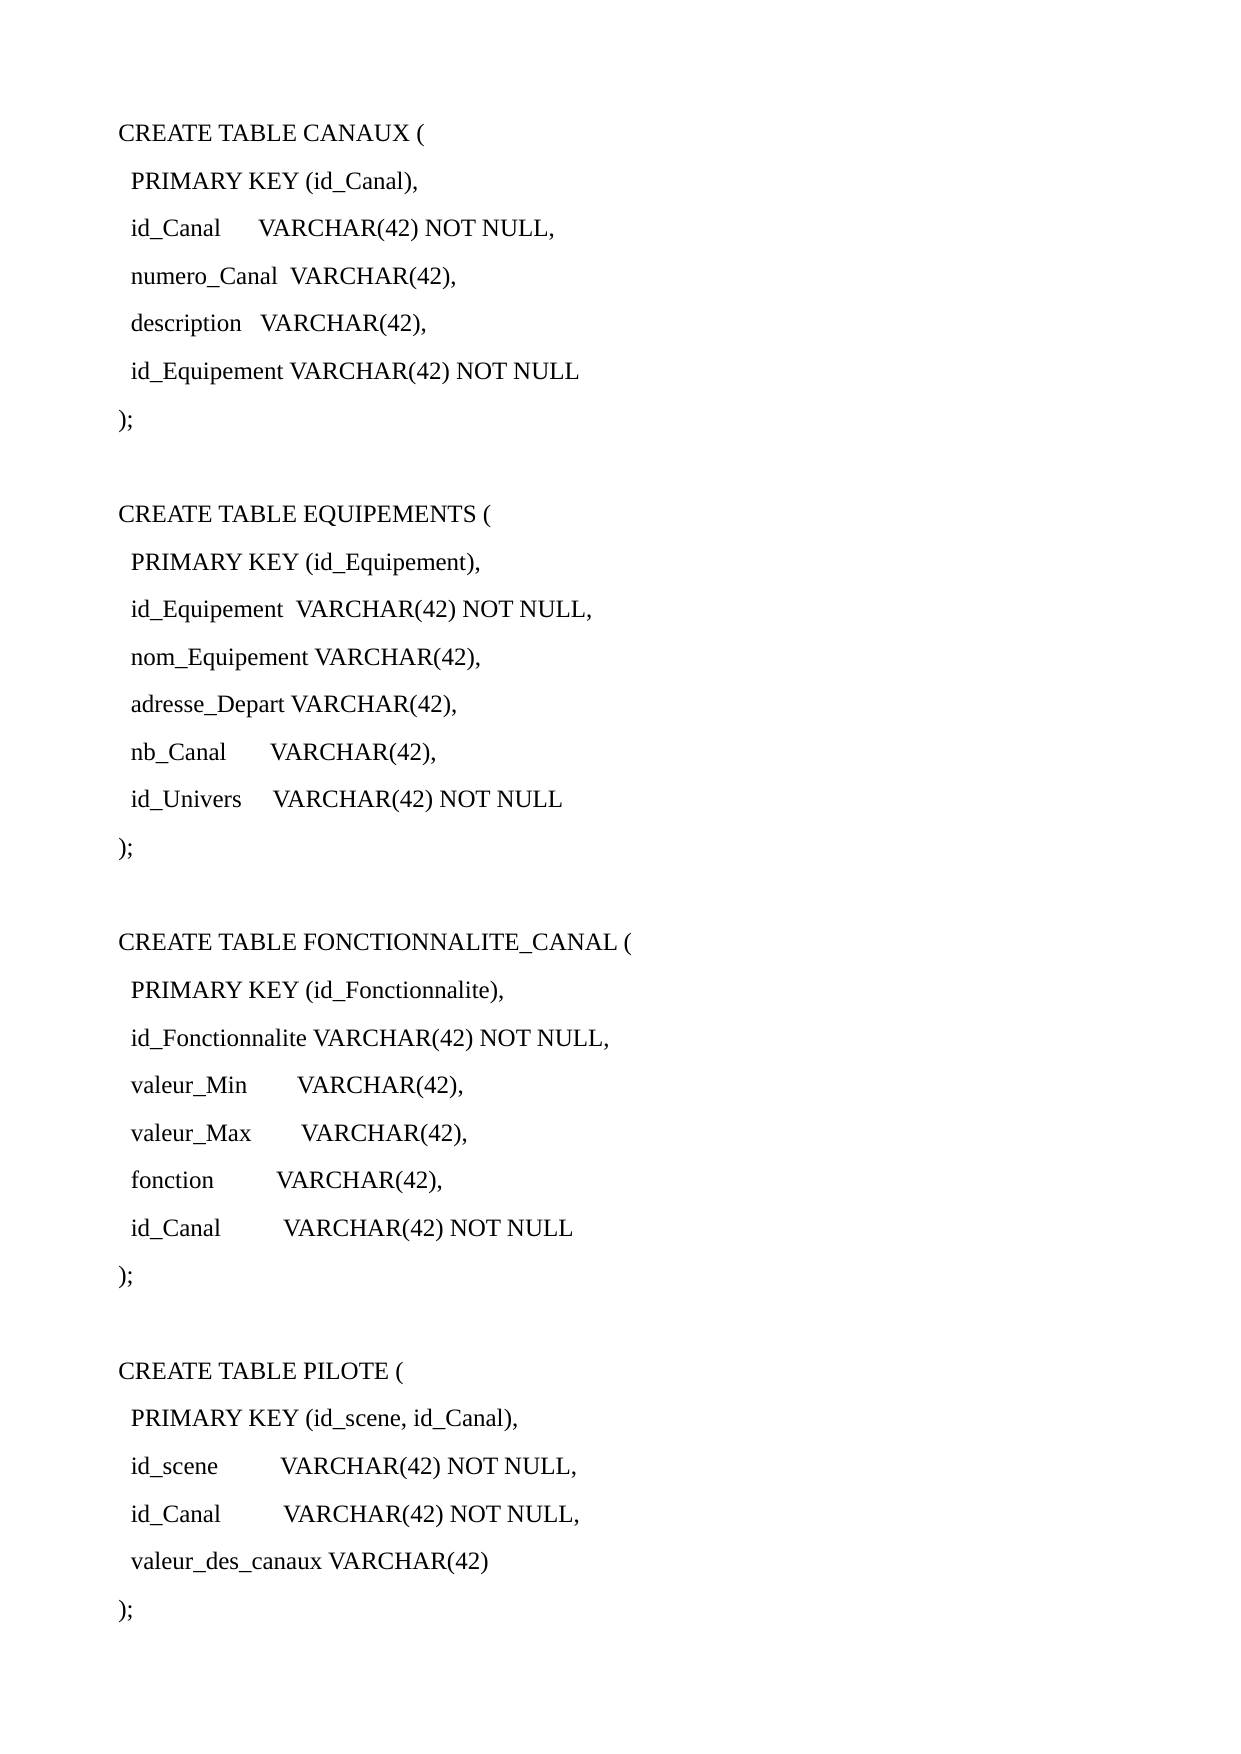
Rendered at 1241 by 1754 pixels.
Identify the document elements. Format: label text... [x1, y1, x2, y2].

text ); [118, 832, 1122, 861]
text CREATE TABLE EQUIPEMENTS ( [118, 499, 1122, 528]
text nb_Canal VARCHAR(42), [118, 737, 1122, 766]
text PRIMARY KEY (id_scene, id_Canal), [118, 1403, 1122, 1432]
text nom_Equipement VARCHAR(42), [118, 642, 1122, 671]
text valeur_Max VARCHAR(42), [118, 1118, 1122, 1147]
text id_Equipement VARCHAR(42) NOT NULL [118, 356, 1122, 385]
text valeur_des_canaux VARCHAR(42) [118, 1546, 1122, 1575]
text ); [118, 1594, 1122, 1623]
text description VARCHAR(42), [118, 308, 1122, 337]
text PRIMARY KEY (id_Canal), [118, 166, 1122, 194]
text ); [118, 404, 1122, 432]
text PRIMARY KEY (id_Fonctionnalite), [118, 975, 1122, 1004]
text id_Equipement VARCHAR(42) NOT NULL, [118, 594, 1122, 623]
text ); [118, 1261, 1122, 1289]
text id_scene VARCHAR(42) NOT NULL, [118, 1451, 1122, 1480]
text id_Canal VARCHAR(42) NOT NULL, [118, 1499, 1122, 1527]
text fonction VARCHAR(42), [118, 1165, 1122, 1194]
text CREATE TABLE CANAUX ( [118, 118, 1122, 147]
text adresse_Depart VARCHAR(42), [118, 689, 1122, 718]
text valeur_Min VARCHAR(42), [118, 1070, 1122, 1099]
text CREATE TABLE FONCTIONNALITE_CANAL ( [118, 927, 1122, 956]
text id_Fonctionnalite VARCHAR(42) NOT NULL, [118, 1023, 1122, 1051]
text id_Univers VARCHAR(42) NOT NULL [118, 784, 1122, 813]
text CREATE TABLE PILOTE ( [118, 1356, 1122, 1384]
text numero_Canal VARCHAR(42), [118, 261, 1122, 290]
text id_Canal VARCHAR(42) NOT NULL, [118, 213, 1122, 242]
text PRIMARY KEY (id_Equipement), [118, 547, 1122, 575]
text id_Canal VARCHAR(42) NOT NULL [118, 1213, 1122, 1242]
